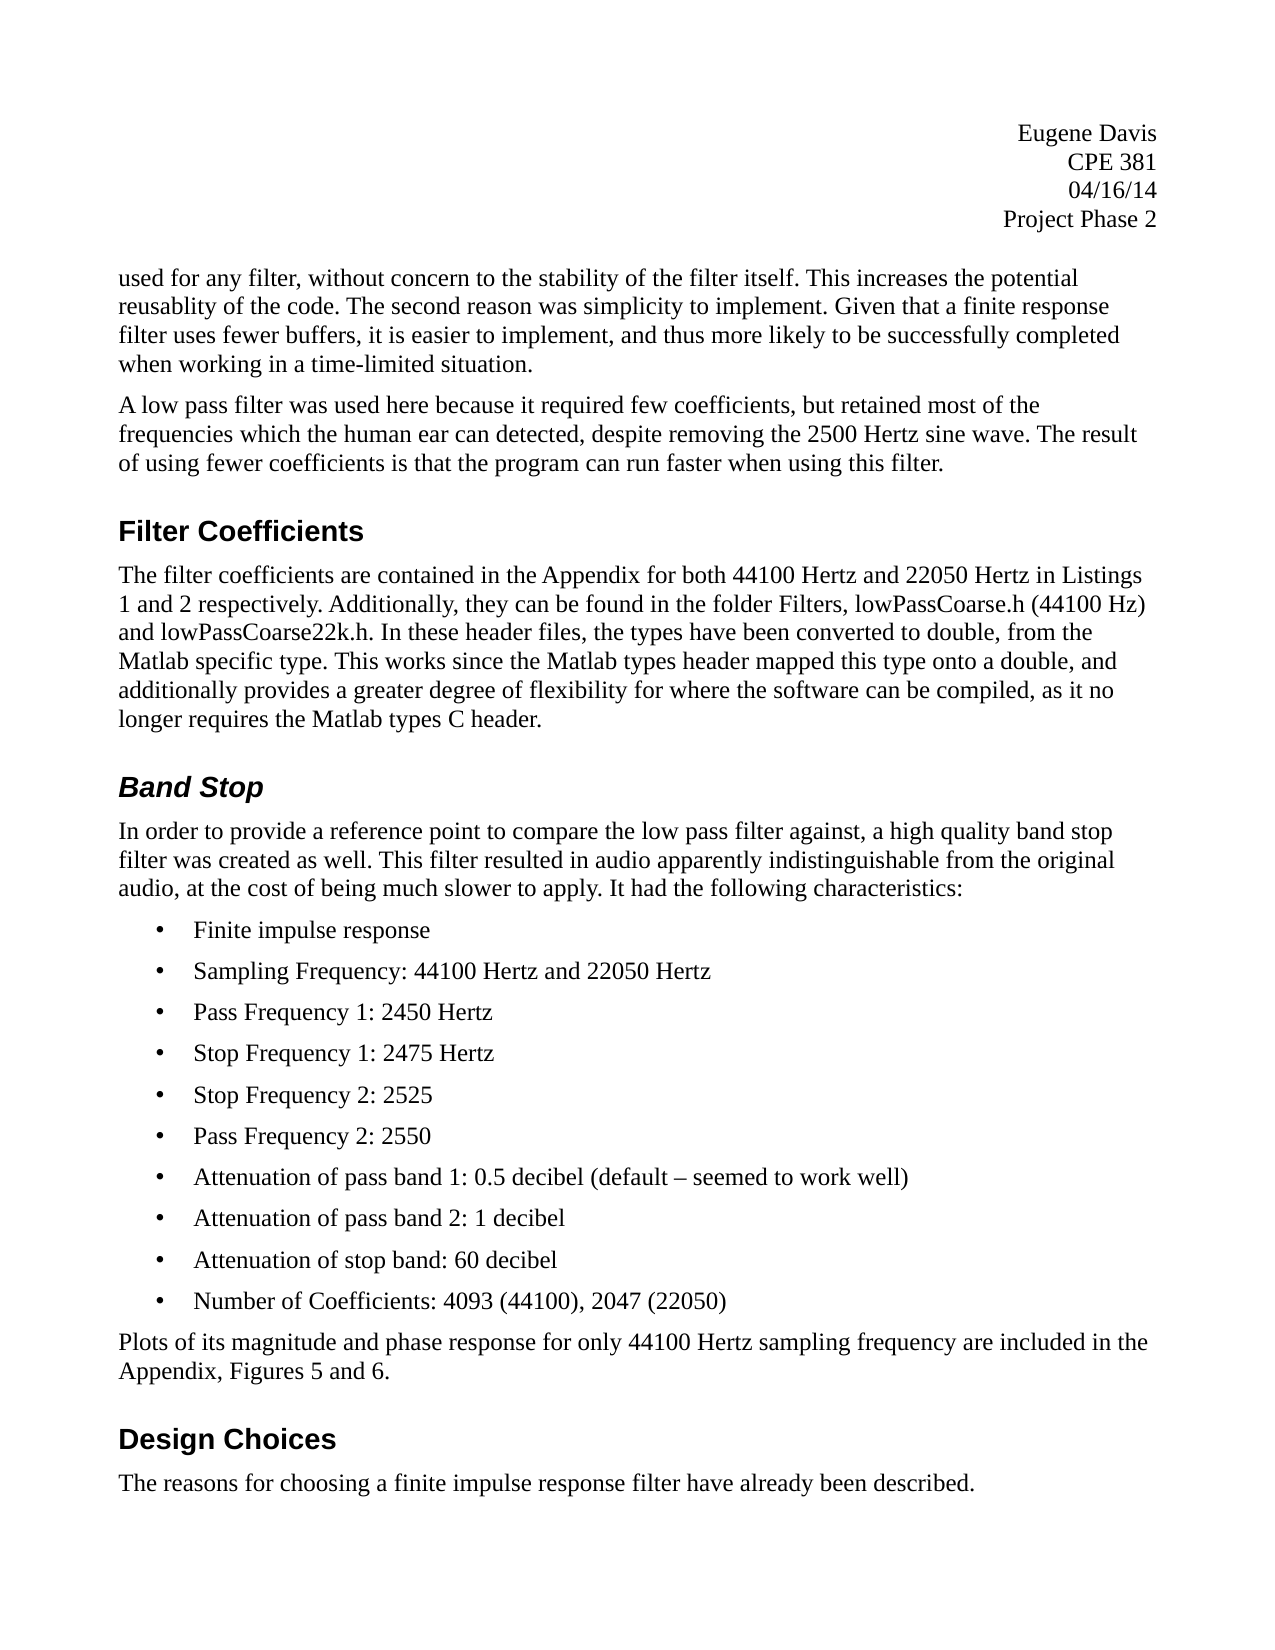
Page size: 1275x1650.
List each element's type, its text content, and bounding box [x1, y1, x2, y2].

list Sampling Frequency: 44100 Hertz and 22050 Hertz [156, 956, 1157, 985]
list Finite impulse response [156, 915, 1157, 943]
subtitle Band Stop [118, 770, 1157, 803]
text The reasons for choosing a finite impulse response filter have already been described. [118, 1468, 1157, 1497]
text The filter coefficients are contained in the Appendix for both 44100 Hertz and 22050 Hertz in Listings 1 and 2 respectively. Additionally, they can be found in the folder Filters, lowPassCoarse.h (44100 Hz) and lowPassCoarse22k.h. In these header files, the types have been converted to double, from the Matlab specific type. This works since the Matlab types header mapped this type onto a double, and additionally provides a greater degree of flexibility for where the software can be compiled, as it no longer requires the Matlab types C header. [118, 560, 1157, 732]
subtitle Filter Coefficients [118, 514, 1157, 547]
text A low pass filter was used here because it required few coefficients, but retained most of the frequencies which the human ear can detected, despite removing the 2500 Hertz sine wave. The result of using fewer coefficients is that the program can run faster when using this filter. [118, 390, 1157, 476]
text used for any filter, without concern to the stability of the filter itself. This increases the potential reusablity of the code. The second reason was simplicity to implement. Given that a finite response filter uses fewer buffers, it is easier to implement, and thus more likely to be successfully completed when working in a time-limited situation. [118, 263, 1157, 378]
subtitle Design Choices [118, 1422, 1157, 1456]
list Stop Frequency 2: 2525 [156, 1080, 1157, 1108]
list Pass Frequency 1: 2450 Hertz [156, 997, 1157, 1026]
list Number of Coefficients: 4093 (44100), 2047 (22050) [156, 1286, 1157, 1315]
list Attenuation of pass band 1: 0.5 decibel (default – seemed to work well) [156, 1162, 1157, 1191]
list Attenuation of stop band: 60 decibel [156, 1245, 1157, 1273]
list Pass Frequency 2: 2550 [156, 1121, 1157, 1150]
text Plots of its magnitude and phase response for only 44100 Hertz sampling frequency are included in the Appendix, Figures 5 and 6. [118, 1327, 1157, 1385]
list Attenuation of pass band 2: 1 decibel [156, 1203, 1157, 1232]
list Stop Frequency 1: 2475 Hertz [156, 1038, 1157, 1067]
text In order to provide a reference point to compare the low pass filter against, a high quality band stop filter was created as well. This filter resulted in audio apparently indistinguishable from the original audio, at the cost of being much slower to apply. It had the following characteristics: [118, 816, 1157, 902]
